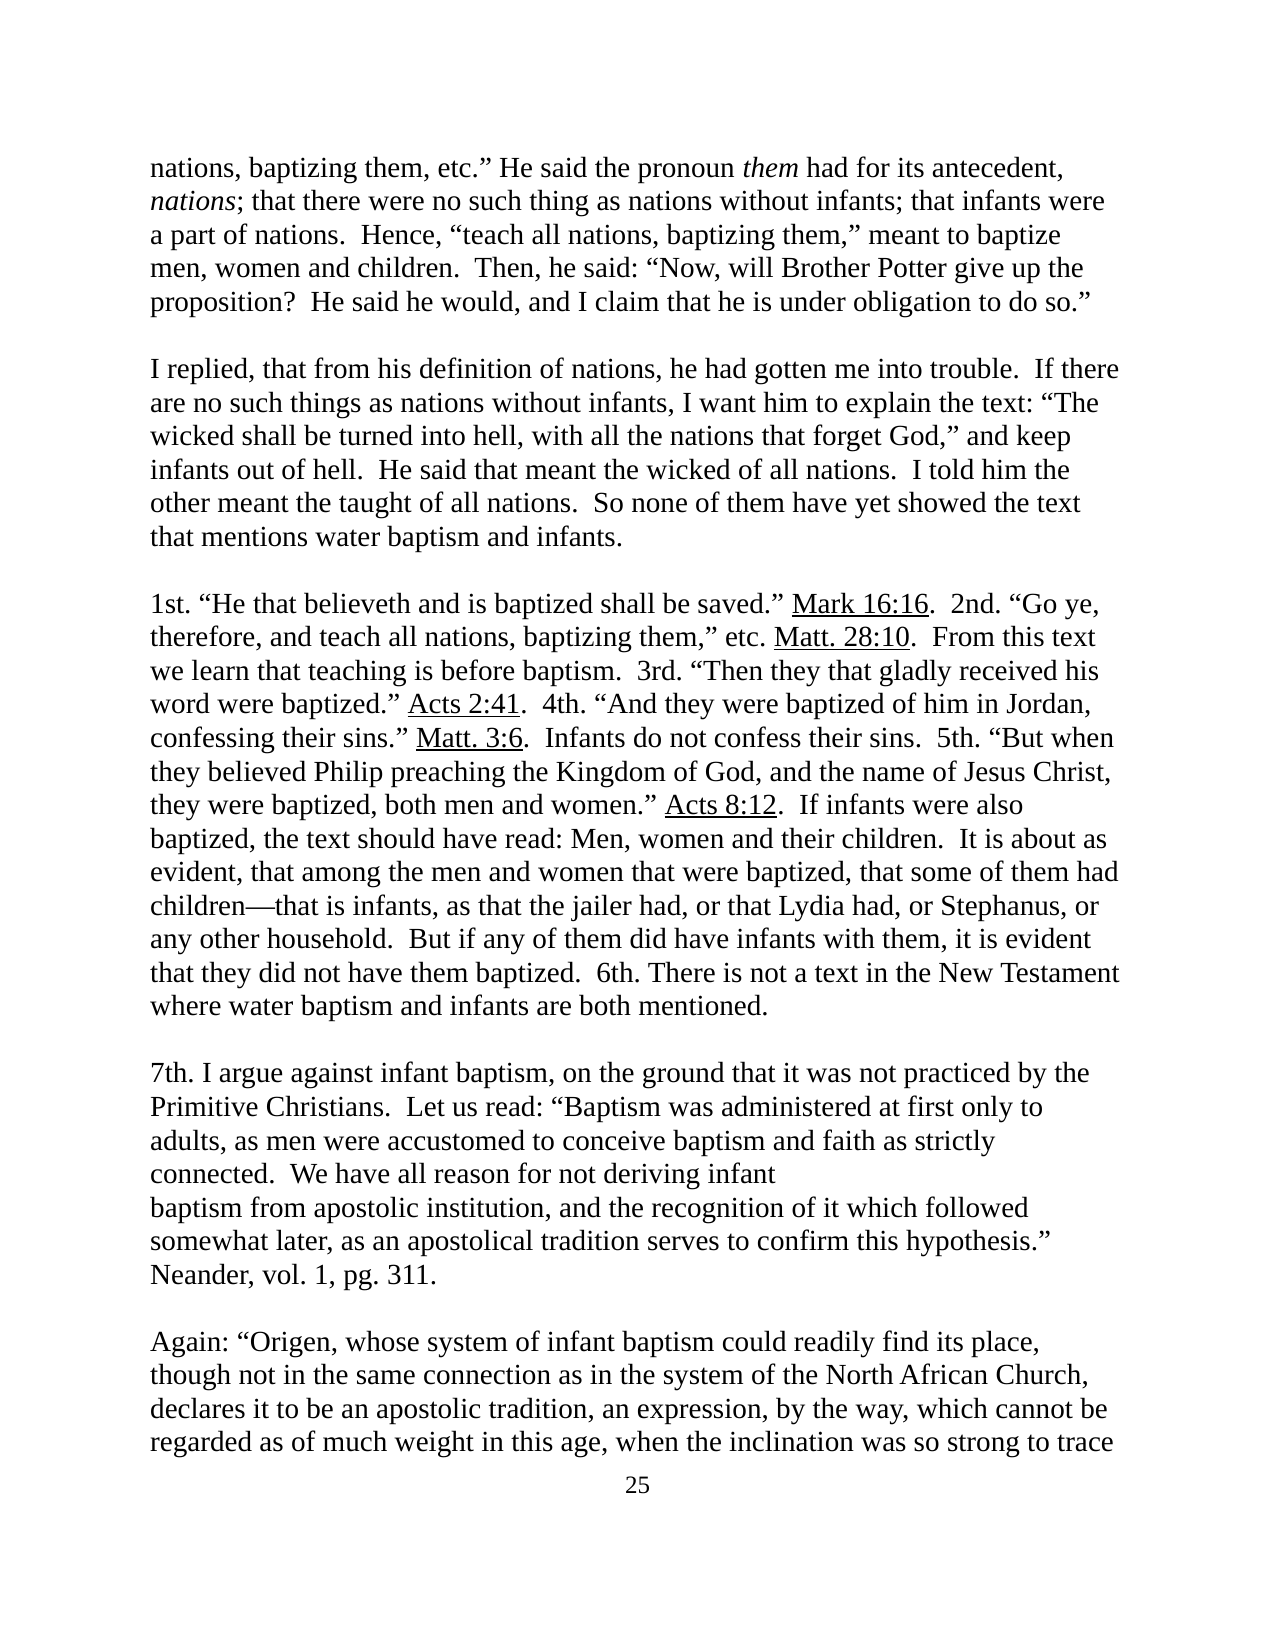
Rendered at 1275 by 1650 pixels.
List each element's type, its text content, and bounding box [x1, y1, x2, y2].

text Again: “Origen, whose system of infant baptism could readily find its place, though not in the same connection as in the system of the North African Church, declares it to be an apostolic tradition, an expression, by the way, which cannot be regarded as of much weight in this age, when the inclination was so strong to trace [150, 1324, 1125, 1458]
text baptism from apostolic institution, and the recognition of it which followed somewhat later, as an apostolical tradition serves to confirm this hypothesis.” Neander, vol. 1, pg. 311. [150, 1190, 1125, 1290]
text nations, baptizing them, etc.” He said the pronoun them had for its antecedent, nations; that there were no such thing as nations without infants; that infants were a part of nations. Hence, “teach all nations, baptizing them,” meant to baptize men, women and children. Then, he said: “Now, will Brother Potter give up the proposition? He said he would, and I claim that he is under obligation to do so.” [150, 150, 1125, 318]
text I replied, that from his definition of nations, he had gotten me into trouble. If there are no such things as nations without infants, I want him to explain the text: “The wicked shall be turned into hell, with all the nations that forget God,” and keep infants out of hell. He said that meant the wicked of all nations. I told him the other meant the taught of all nations. So none of them have yet showed the text that mentions water baptism and infants. [150, 351, 1125, 552]
text 1st. “He that believeth and is baptized shall be saved.” Mark 16:16. 2nd. “Go ye, therefore, and teach all nations, baptizing them,” etc. Matt. 28:10. From this text we learn that teaching is before baptism. 3rd. “Then they that gladly received his word were baptized.” Acts 2:41. 4th. “And they were baptized of him in Jordan, confessing their sins.” Matt. 3:6. Infants do not confess their sins. 5th. “But when they believed Philip preaching the Kingdom of God, and the name of Jesus Christ, they were baptized, both men and women.” Acts 8:12. If infants were also baptized, the text should have read: Men, women and their children. It is about as evident, that among the men and women that were baptized, that some of them had children—that is infants, as that the jailer had, or that Lydia had, or Stephanus, or any other household. But if any of them did have infants with them, it is evident that they did not have them baptized. 6th. There is not a text in the New Testament where water baptism and infants are both mentioned. [150, 586, 1125, 1022]
text 7th. I argue against infant baptism, on the ground that it was not practiced by the Primitive Christians. Let us read: “Baptism was administered at first only to adults, as men were accustomed to conceive baptism and faith as strictly connected. We have all reason for not deriving infant [150, 1056, 1125, 1190]
